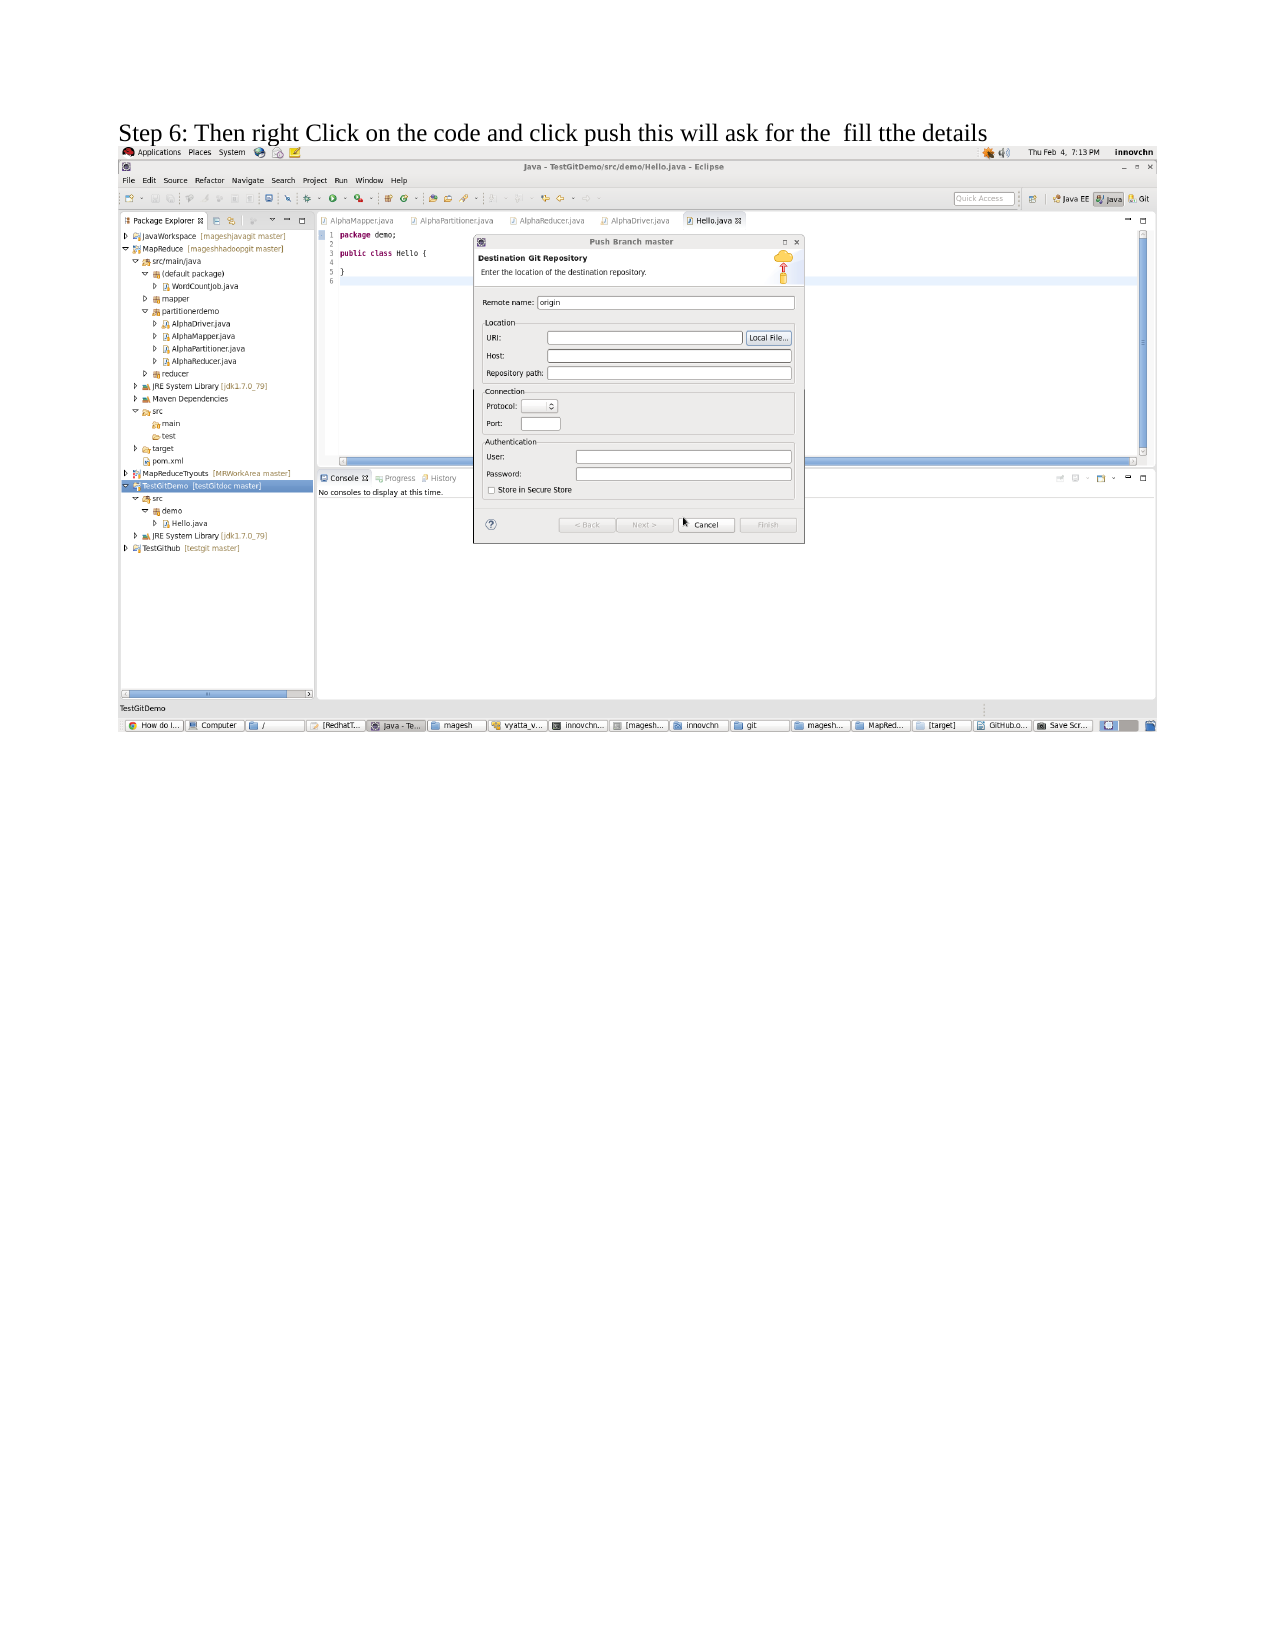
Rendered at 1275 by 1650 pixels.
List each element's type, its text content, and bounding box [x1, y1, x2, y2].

text Step 6: Then right Click on the code and click push this will ask for the fill tthe details [118, 118, 1157, 146]
picture [118, 146, 1157, 732]
